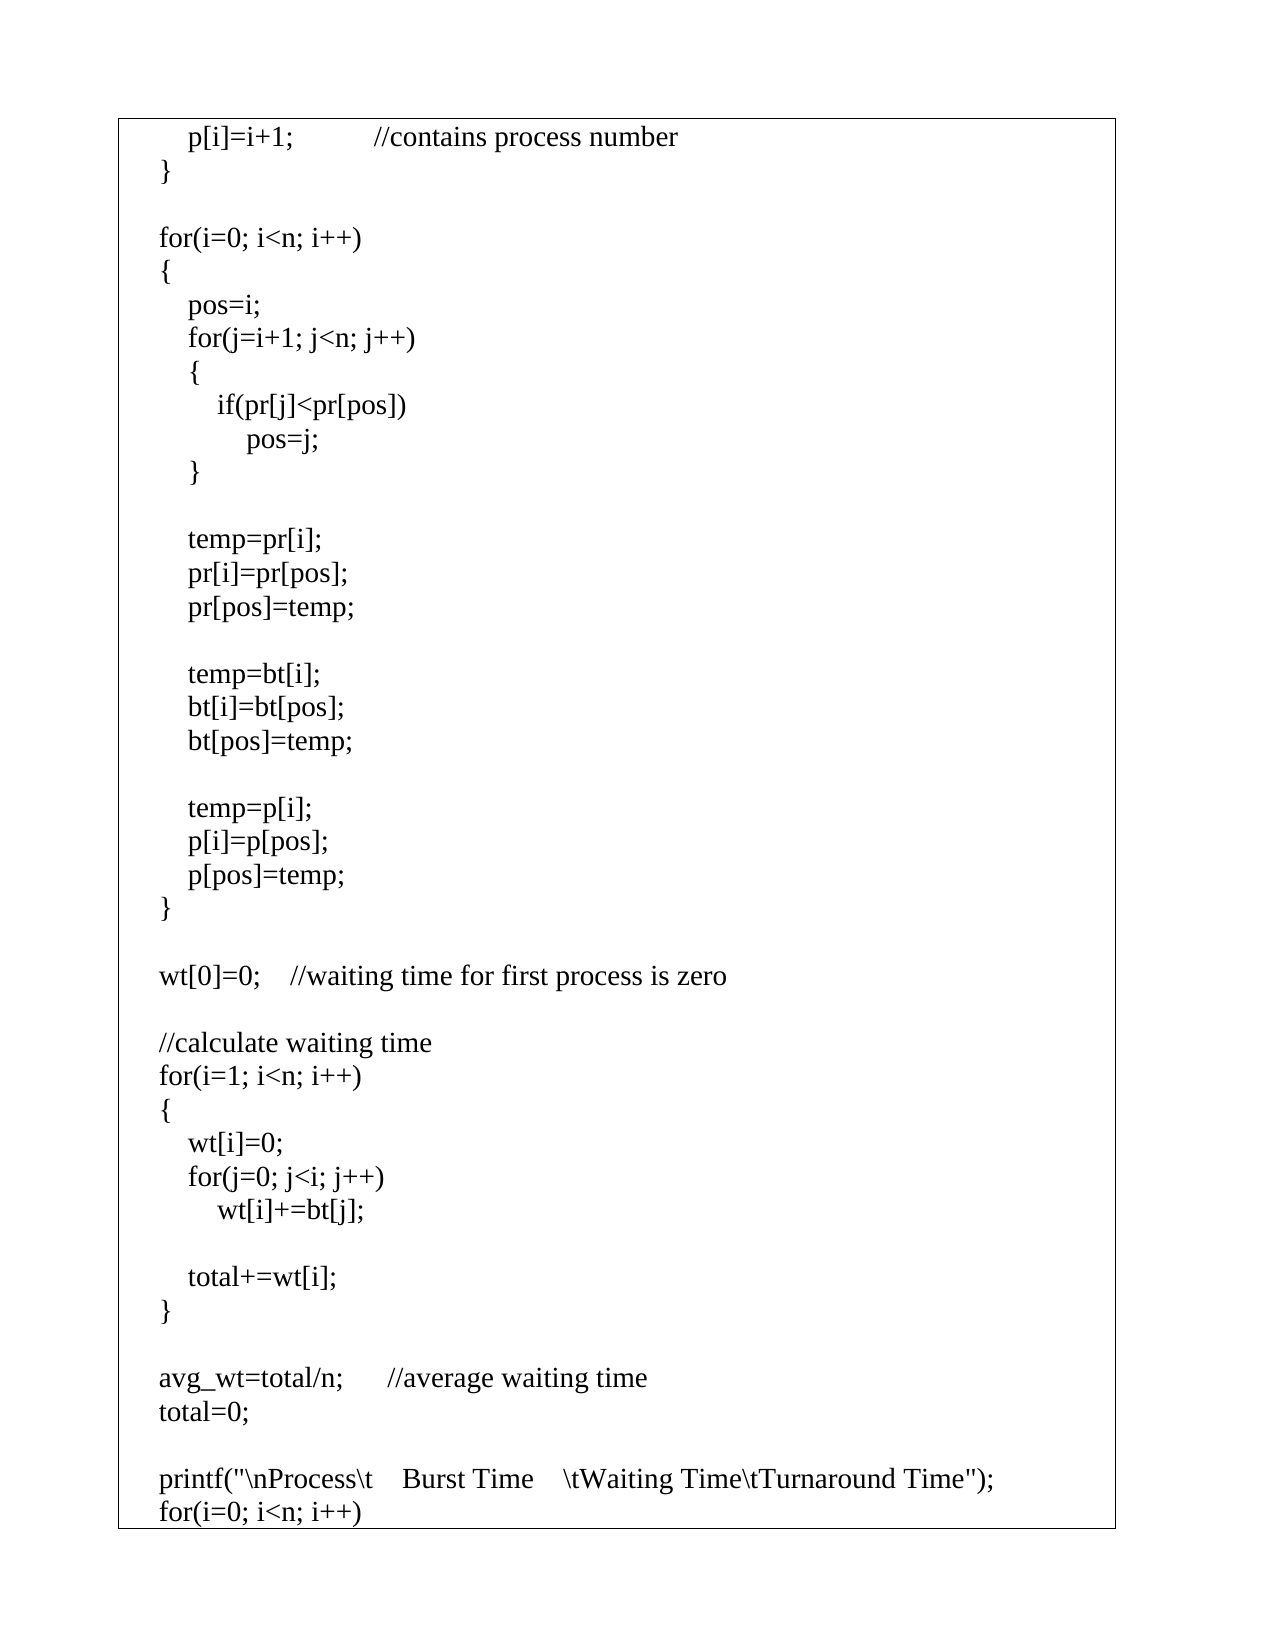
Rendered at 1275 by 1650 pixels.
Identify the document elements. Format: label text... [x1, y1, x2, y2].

table_header p[i]=i+1; //contains process number } for(i=0; i<n; i++) { pos=i; for(j=i+1; j<n; j++) { if(pr[j]<pr[pos]) pos=j; } temp=pr[i]; pr[i]=pr[pos]; pr[pos]=temp; temp=bt[i]; bt[i]=bt[pos]; bt[pos]=temp; temp=p[i]; p[i]=p[pos]; p[pos]=temp; } wt[0]=0; //waiting time for first process is zero //calculate waiting time for(i=1; i<n; i++) { wt[i]=0; for(j=0; j<i; j++) wt[i]+=bt[j]; total+=wt[i]; } avg_wt=total/n; //average waiting time total=0; printf("\nProcess\t Burst Time \tWaiting Time\tTurnaround Time"); for(i=0; i<n; i++) [119, 119, 1115, 1528]
